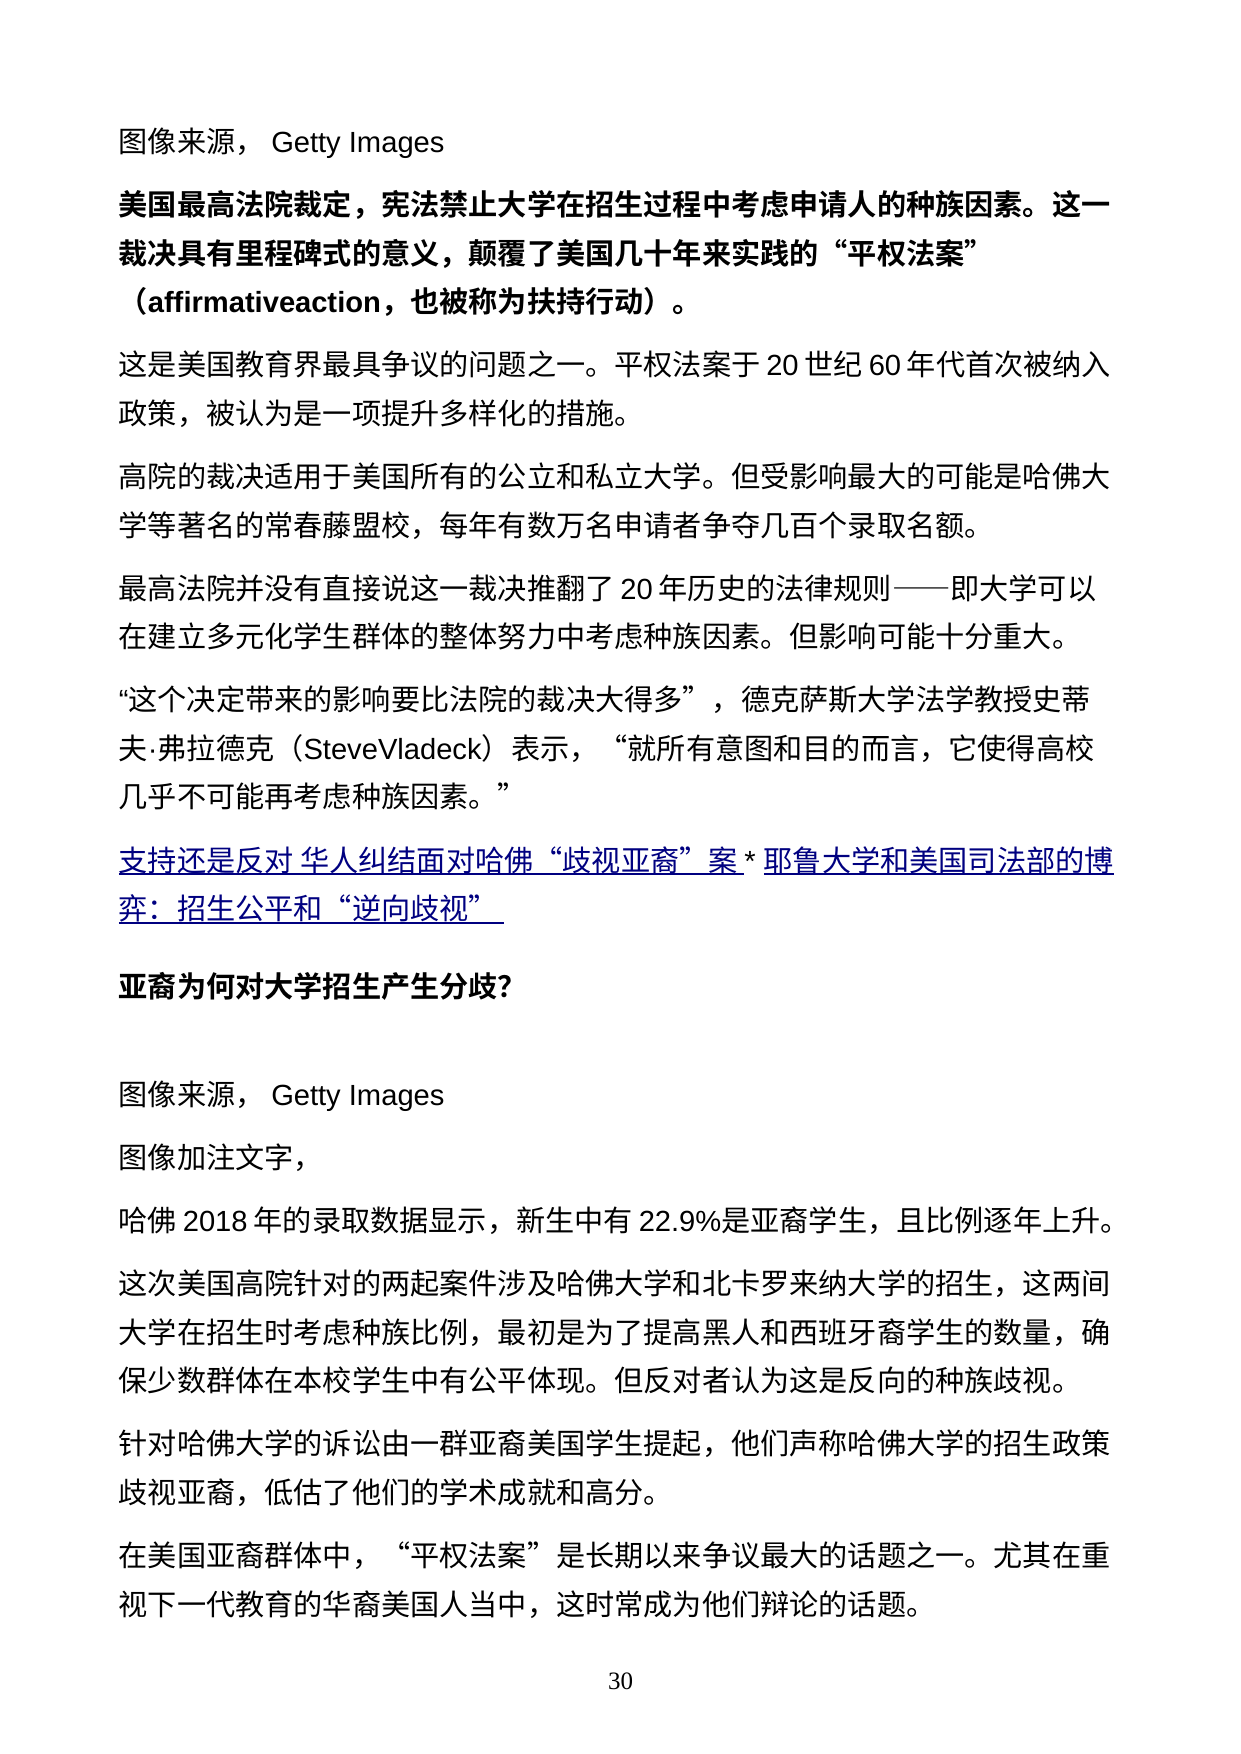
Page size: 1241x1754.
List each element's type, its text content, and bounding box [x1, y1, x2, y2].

text “这个决定带来的影响要比法院的裁决大得多”，德克萨斯大学法学教授史蒂夫·弗拉德克（SteveVladeck）表示，“就所有意图和目的而言，它使得高校几乎不可能再考虑种族因素。” [118, 677, 1122, 816]
text 图像来源， Getty Images [118, 1071, 1122, 1113]
text 高院的裁决适用于美国所有的公立和私立大学。但受影响最大的可能是哈佛大学等著名的常春藤盟校，每年有数万名申请者争夺几百个录取名额。 [118, 453, 1122, 544]
text 这是美国教育界最具争议的问题之一。平权法案于20世纪60年代首次被纳入政策，被认为是一项提升多样化的措施。 [118, 342, 1122, 433]
text 针对哈佛大学的诉讼由一群亚裔美国学生提起，他们声称哈佛大学的招生政策歧视亚裔，低估了他们的学术成就和高分。 [118, 1421, 1122, 1512]
text 美国最高法院裁定，宪法禁止大学在招生过程中考虑申请人的种族因素。这一裁决具有里程碑式的意义，颠覆了美国几十年来实践的“平权法案”（affirmativeaction，也被称为扶持行动）。 [118, 182, 1122, 321]
text 支持还是反对 华人纠结面对哈佛“歧视亚裔”案 * 耶鲁大学和美国司法部的博弈：招生公平和“逆向歧视” [118, 837, 1122, 928]
text 图像加注文字， [118, 1134, 1122, 1177]
text 这次美国高院针对的两起案件涉及哈佛大学和北卡罗来纳大学的招生，这两间大学在招生时考虑种族比例，最初是为了提高黑人和西班牙裔学生的数量，确保少数群体在本校学生中有公平体现。但反对者认为这是反向的种族歧视。 [118, 1261, 1122, 1400]
text 最高法院并没有直接说这一裁决推翻了20年历史的法律规则——即大学可以在建立多元化学生群体的整体努力中考虑种族因素。但影响可能十分重大。 [118, 565, 1122, 656]
text 在美国亚裔群体中，“平权法案”是长期以来争议最大的话题之一。尤其在重视下一代教育的华裔美国人当中，这时常成为他们辩论的话题。 [118, 1532, 1122, 1623]
text 哈佛2018年的录取数据显示，新生中有22.9%是亚裔学生，且比例逐年上升。 [118, 1197, 1122, 1240]
subtitle 亚裔为何对大学招生产生分歧？ [118, 963, 1122, 1006]
text 图像来源， Getty Images [118, 118, 1122, 161]
